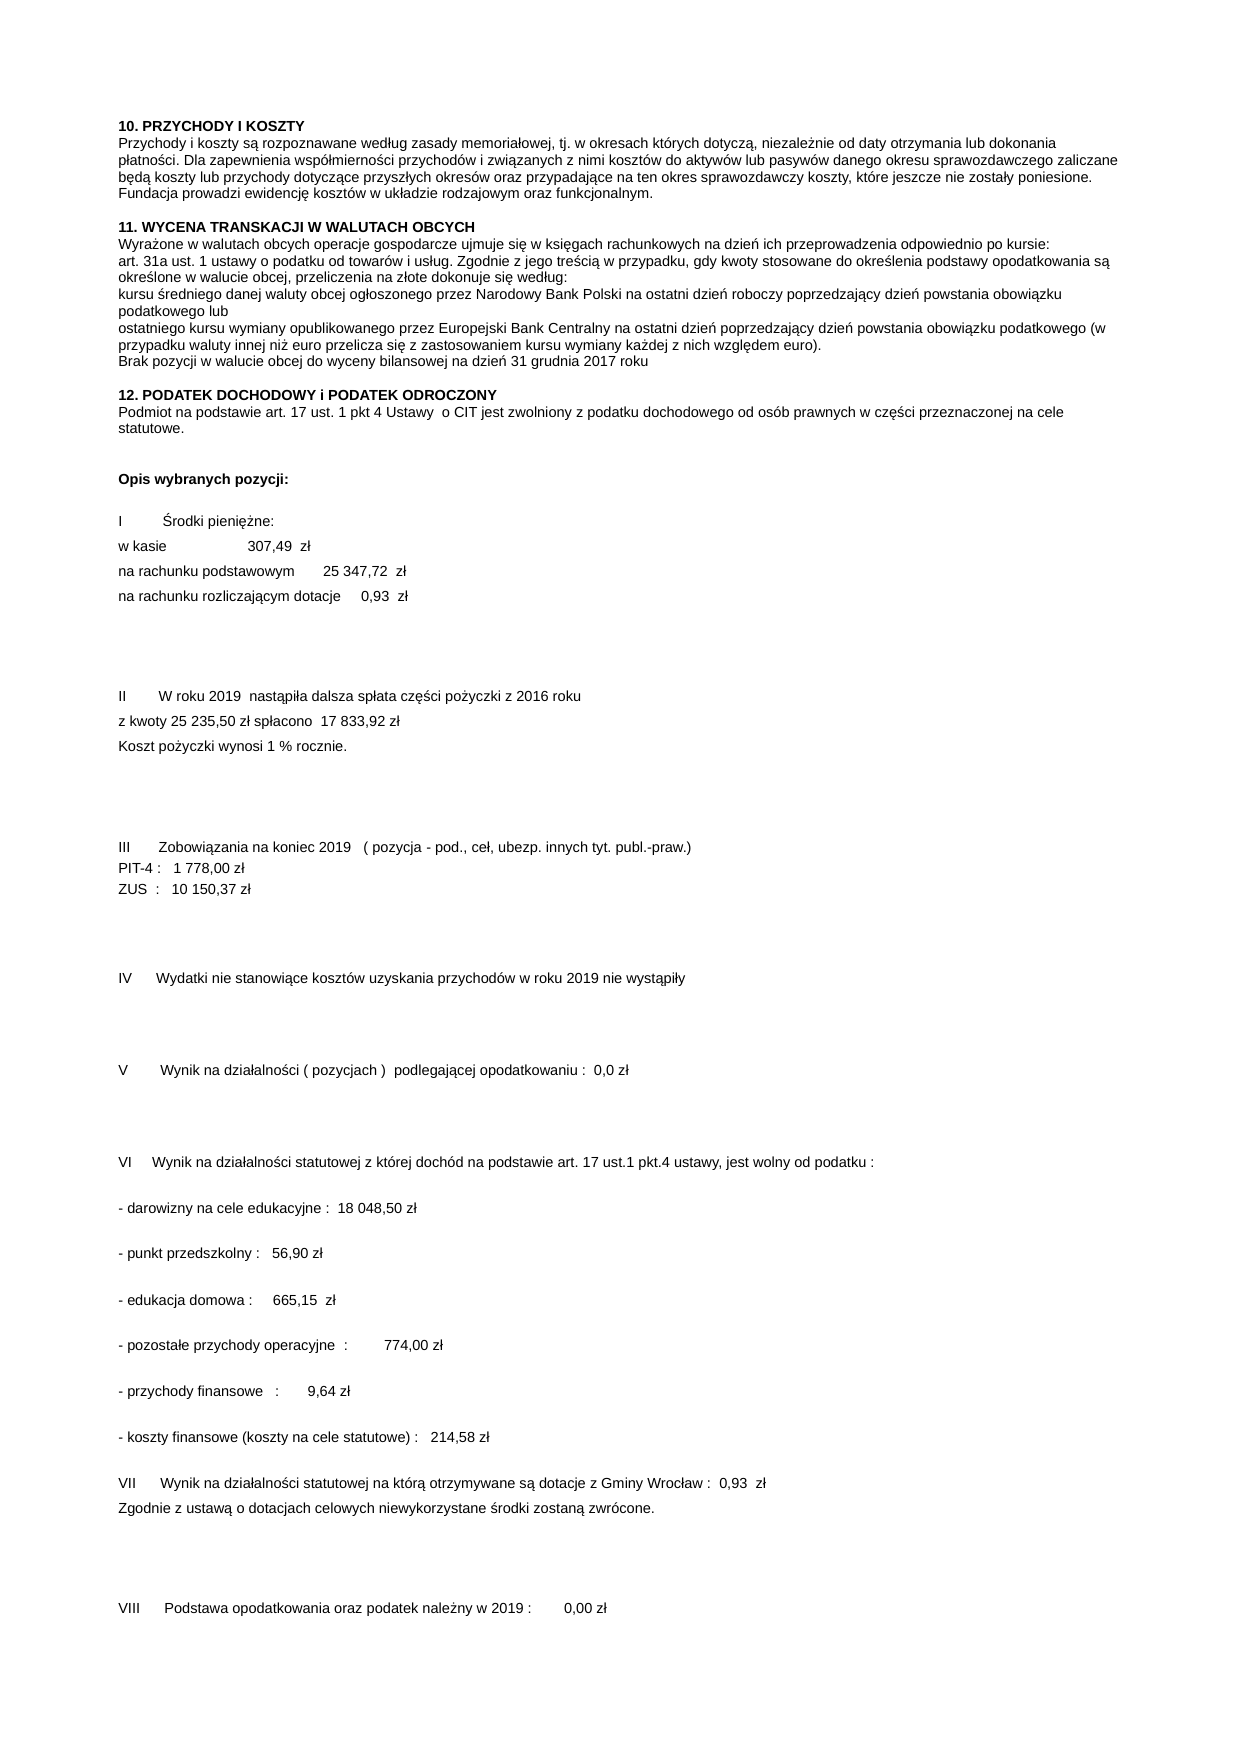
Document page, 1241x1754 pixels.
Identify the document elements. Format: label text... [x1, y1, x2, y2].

text - przychody finansowe : 9,64 zł [118, 1383, 1122, 1400]
text VI Wynik na działalności statutowej z której dochód na podstawie art. 17 ust.1 pkt.4 ustawy, jest wolny od podatku : [118, 1153, 1122, 1170]
text - pozostałe przychody operacyjne : 774,00 zł [118, 1337, 1122, 1354]
text V Wynik na działalności ( pozycjach ) podlegającej opodatkowaniu : 0,0 zł [118, 1061, 1122, 1078]
text art. 31a ust. 1 ustawy o podatku od towarów i usług. Zgodnie z jego treścią w przypadku, gdy kwoty stosowane do określenia podstawy opodatkowania są określone w walucie obcej, przeliczenia na złote dokonuje się według: [118, 252, 1122, 286]
subtitle III Zobowiązania na koniec 2019 ( pozycja - pod., ceł, ubezp. innych tyt. publ.-praw.) [118, 838, 1122, 855]
text Podmiot na podstawie art. 17 ust. 1 pkt 4 Ustawy o CIT jest zwolniony z podatku dochodowego od osób prawnych w części przeznaczonej na cele statutowe. [118, 403, 1122, 437]
text IV Wydatki nie stanowiące kosztów uzyskania przychodów w roku 2019 nie wystąpiły [118, 969, 1122, 986]
text I Środki pieniężne: w kasie 307,49 zł na rachunku podstawowym 25 347,72 zł na rachunku rozliczającym dotacje 0,93 zł [118, 512, 1122, 604]
text Przychody i koszty są rozpoznawane według zasady memoriałowej, tj. w okresach których dotyczą, niezależnie od daty otrzymania lub dokonania płatności. Dla zapewnienia współmierności przychodów i związanych z nimi kosztów do aktywów lub pasywów danego okresu sprawozdawczego zaliczane będą koszty lub przychody dotyczące przyszłych okresów oraz przypadające na ten okres sprawozdawczy koszty, które jeszcze nie zostały poniesione. Fundacja prowadzi ewidencję kosztów w układzie rodzajowym oraz funkcjonalnym. [118, 135, 1122, 202]
subtitle PIT-4 : 1 778,00 zł [118, 859, 1122, 876]
text - punkt przedszkolny : 56,90 zł [118, 1245, 1122, 1262]
text Brak pozycji w walucie obcej do wyceny bilansowej na dzień 31 grudnia 2017 roku [118, 353, 1122, 370]
text - edukacja domowa : 665,15 zł [118, 1291, 1122, 1308]
text II W roku 2019 nastąpiła dalsza spłata części pożyczki z 2016 roku z kwoty 25 235,50 zł spłacono 17 833,92 zł Koszt pożyczki wynosi 1 % rocznie. [118, 688, 1122, 755]
text 11. WYCENA TRANSKACJI W WALUTACH OBCYCH [118, 219, 1122, 236]
text 12. PODATEK DOCHODOWY i PODATEK ODROCZONY [118, 386, 1122, 403]
text VIII Podstawa opodatkowania oraz podatek należny w 2019 : 0,00 zł [118, 1600, 1122, 1617]
text - darowizny na cele edukacyjne : 18 048,50 zł [118, 1199, 1122, 1216]
text kursu średniego danej waluty obcej ogłoszonego przez Narodowy Bank Polski na ostatni dzień roboczy poprzedzający dzień powstania obowiązku podatkowego lub [118, 286, 1122, 319]
subtitle ZUS : 10 150,37 zł [118, 881, 1122, 898]
text ostatniego kursu wymiany opublikowanego przez Europejski Bank Centralny na ostatni dzień poprzedzający dzień powstania obowiązku podatkowego (w przypadku waluty innej niż euro przelicza się z zastosowaniem kursu wymiany każdej z nich względem euro). [118, 319, 1122, 353]
text Wyrażone w walutach obcych operacje gospodarcze ujmuje się w księgach rachunkowych na dzień ich przeprowadzenia odpowiednio po kursie: [118, 236, 1122, 252]
text Opis wybranych pozycji: [118, 470, 1122, 487]
text 10. PRZYCHODY I KOSZTY [118, 118, 1122, 135]
text VII Wynik na działalności statutowej na którą otrzymywane są dotacje z Gminy Wrocław : 0,93 zł Zgodnie z ustawą o dotacjach celowych niewykorzystane środki zostaną zwrócone. [118, 1475, 1122, 1517]
text - koszty finansowe (koszty na cele statutowe) : 214,58 zł [118, 1429, 1122, 1446]
